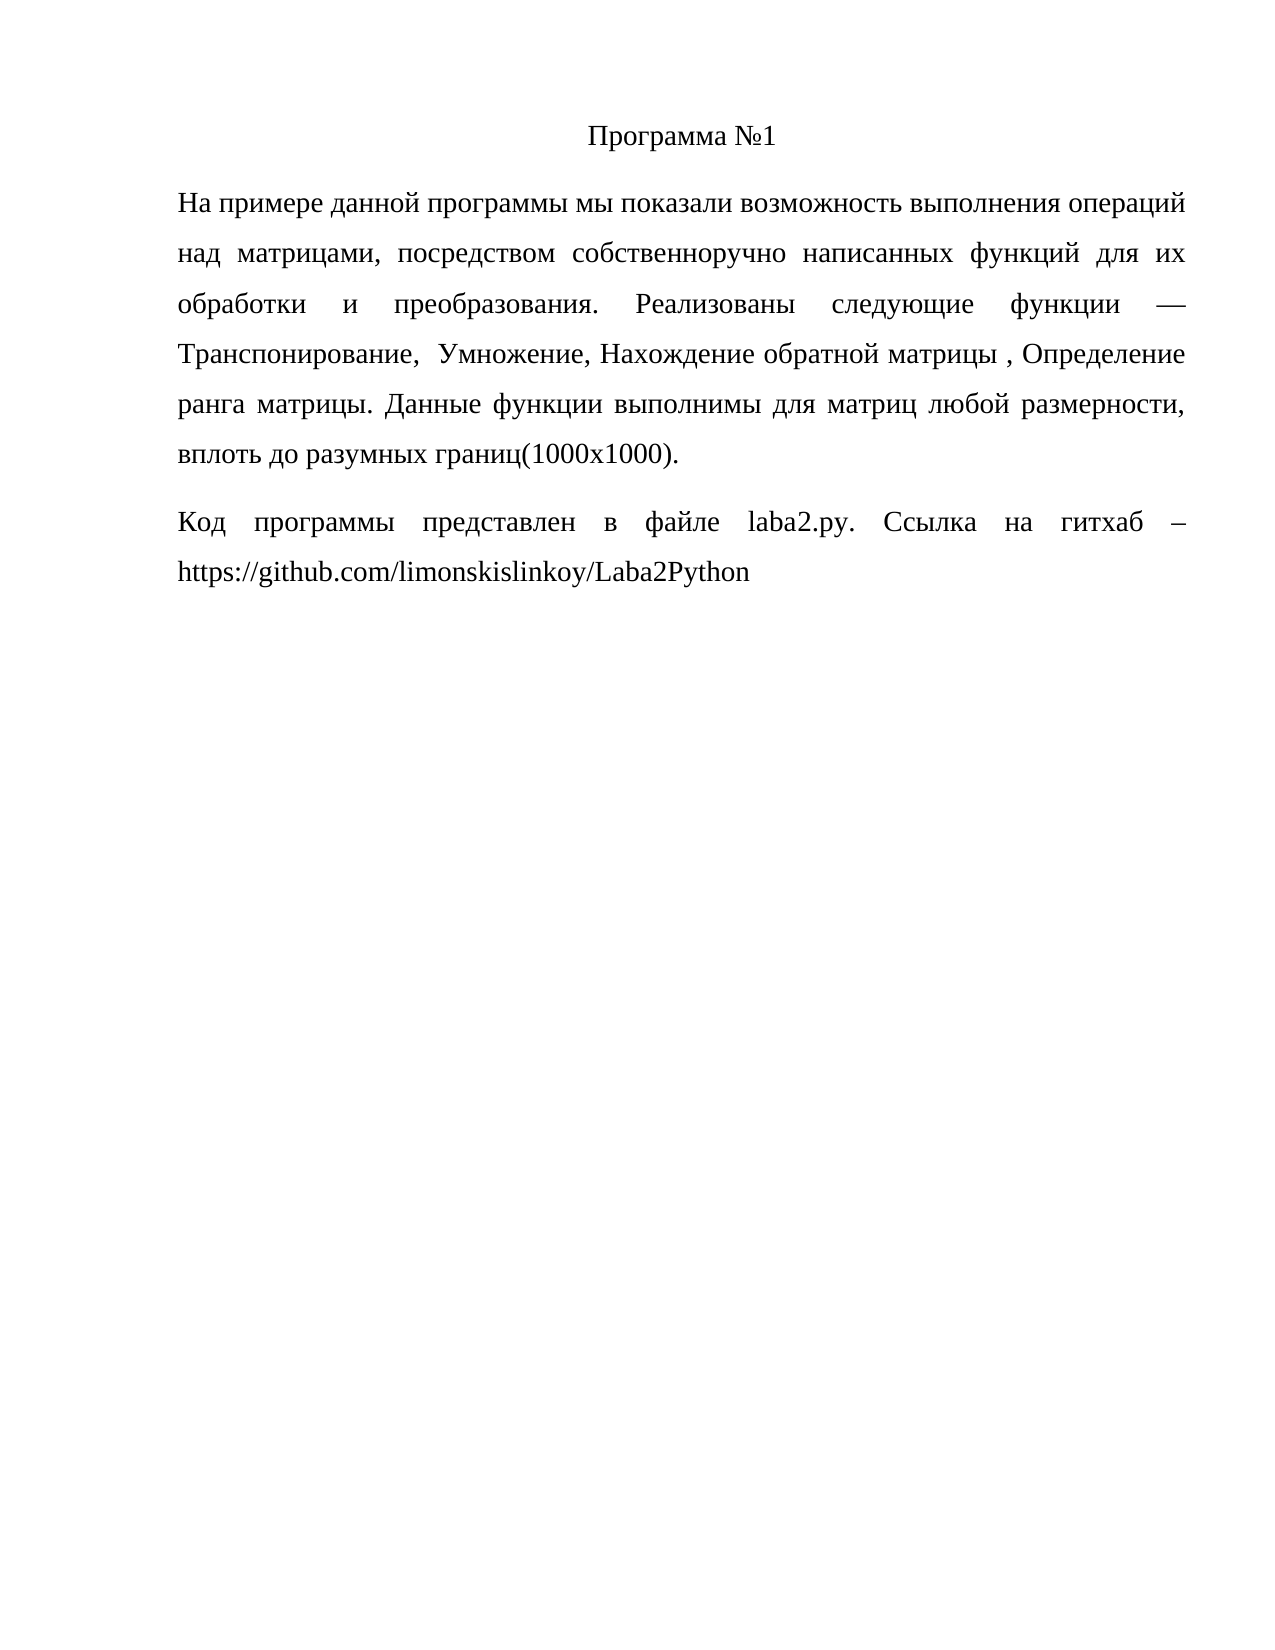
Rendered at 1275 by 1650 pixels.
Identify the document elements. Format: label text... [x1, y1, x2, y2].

text На примере данной программы мы показали возможность выполнения операций над матрицами, посредством собственноручно написанных функций для их обработки и преобразования. Реализованы следующие функции — Транспонирование, Умножение, Нахождение обратной матрицы , Определение ранга матрицы. Данные функции выполнимы для матриц любой размерности, вплоть до разумных границ(1000x1000). [177, 185, 1186, 470]
text Код программы представлен в файле laba2.py. Ссылка на гитхаб – https://github.com/limonskislinkoy/Laba2Python [177, 504, 1186, 587]
text Программа №1 [177, 118, 1186, 152]
